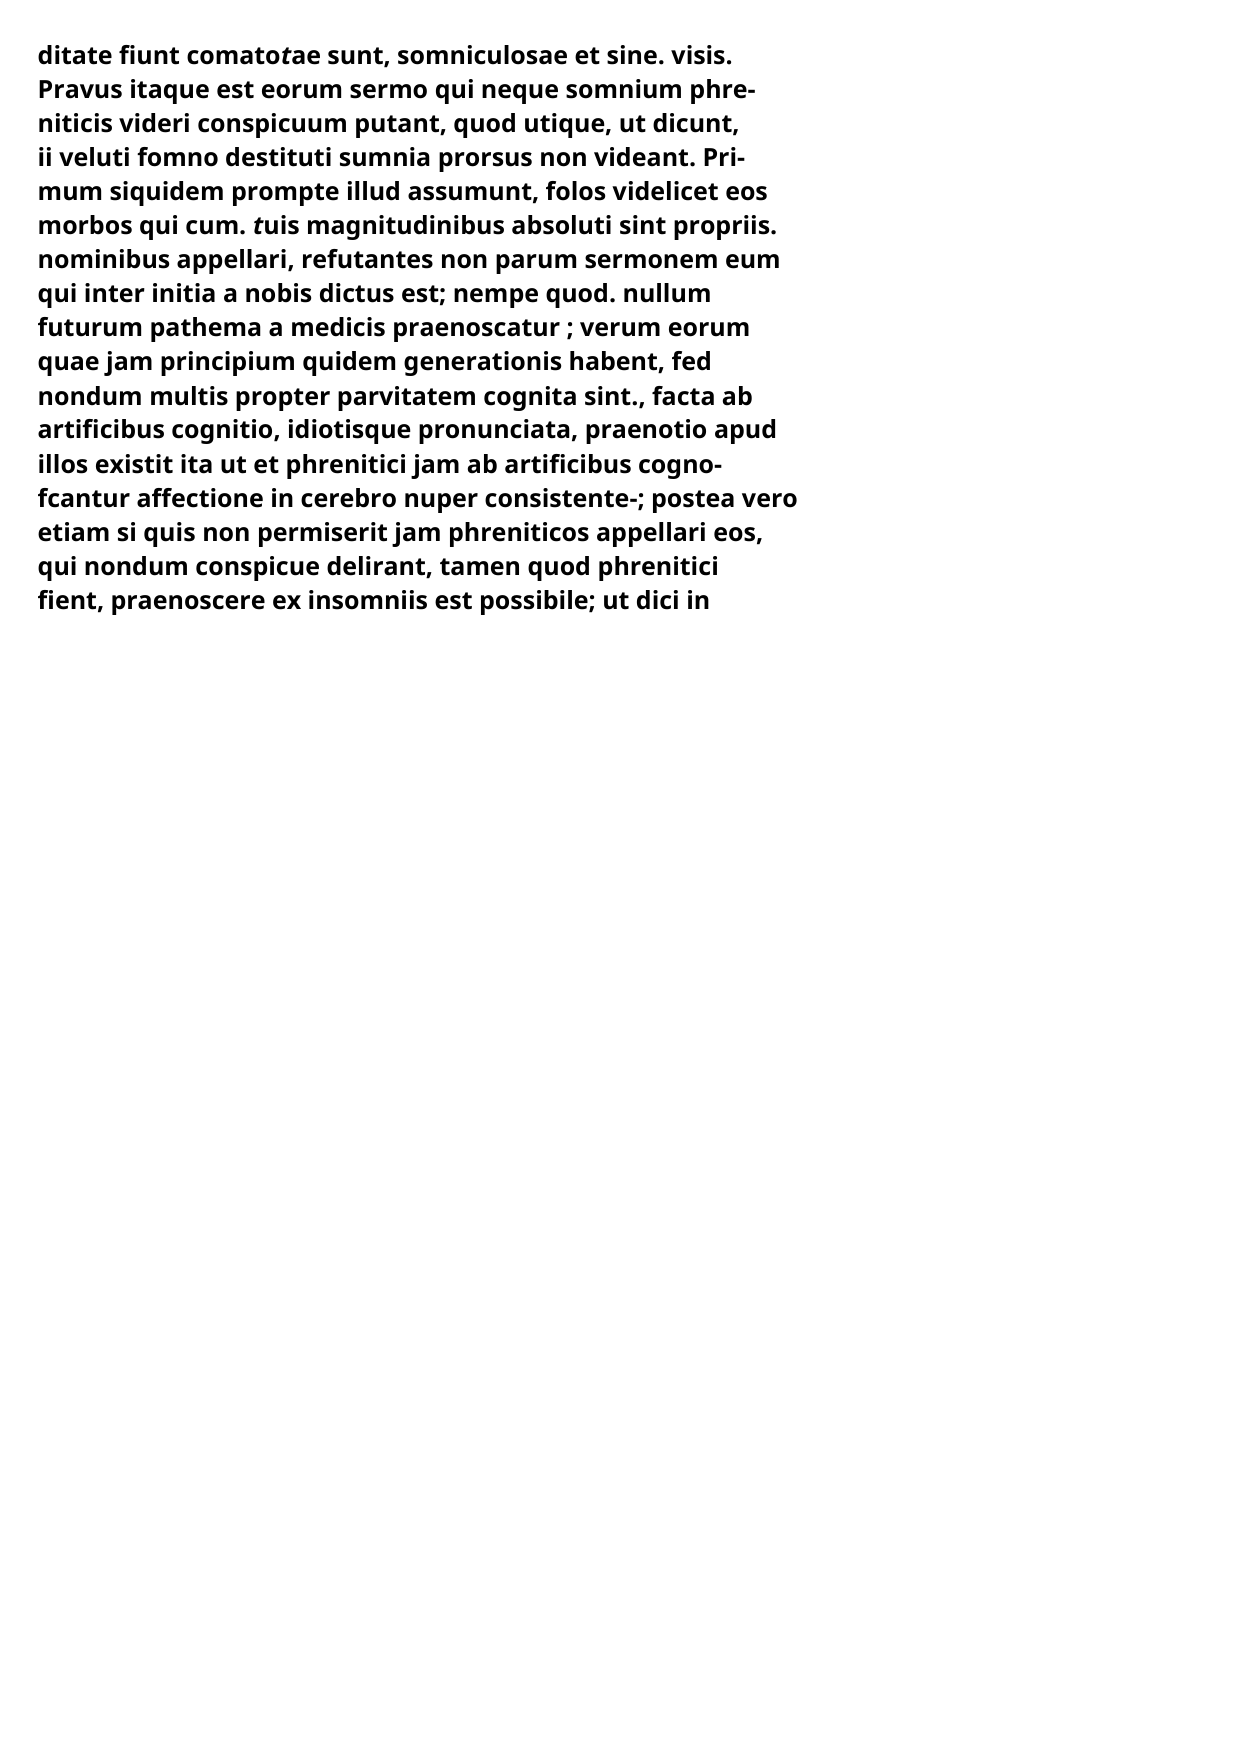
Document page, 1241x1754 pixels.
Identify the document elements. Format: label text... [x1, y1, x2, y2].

text ditate fiunt comatotae sunt, somniculosae et sine. visis. Pravus itaque est eorum sermo qui neque somnium phre- niticis videri conspicuum putant, quod utique, ut dicunt, ii veluti fomno destituti sumnia prorsus non videant. Pri- mum siquidem prompte illud assumunt, folos videlicet eos morbos qui cum. tuis magnitudinibus absoluti sint propriis. nominibus appellari, refutantes non parum sermonem eum qui inter initia a nobis dictus est; nempe quod. nullum futurum pathema a medicis praenoscatur ; verum eorum quae jam principium quidem generationis habent, fed nondum multis propter parvitatem cognita sint., facta ab artificibus cognitio, idiotisque pronunciata, praenotio apud illos existit ita ut et phrenitici jam ab artificibus cogno- fcantur affectione in cerebro nuper consistente-; postea vero etiam si quis non permiserit jam phreniticos appellari eos, qui nondum conspicue delirant, tamen quod phrenitici fient, praenoscere ex insomniis est possibile; ut dici in [37, 37, 1203, 617]
